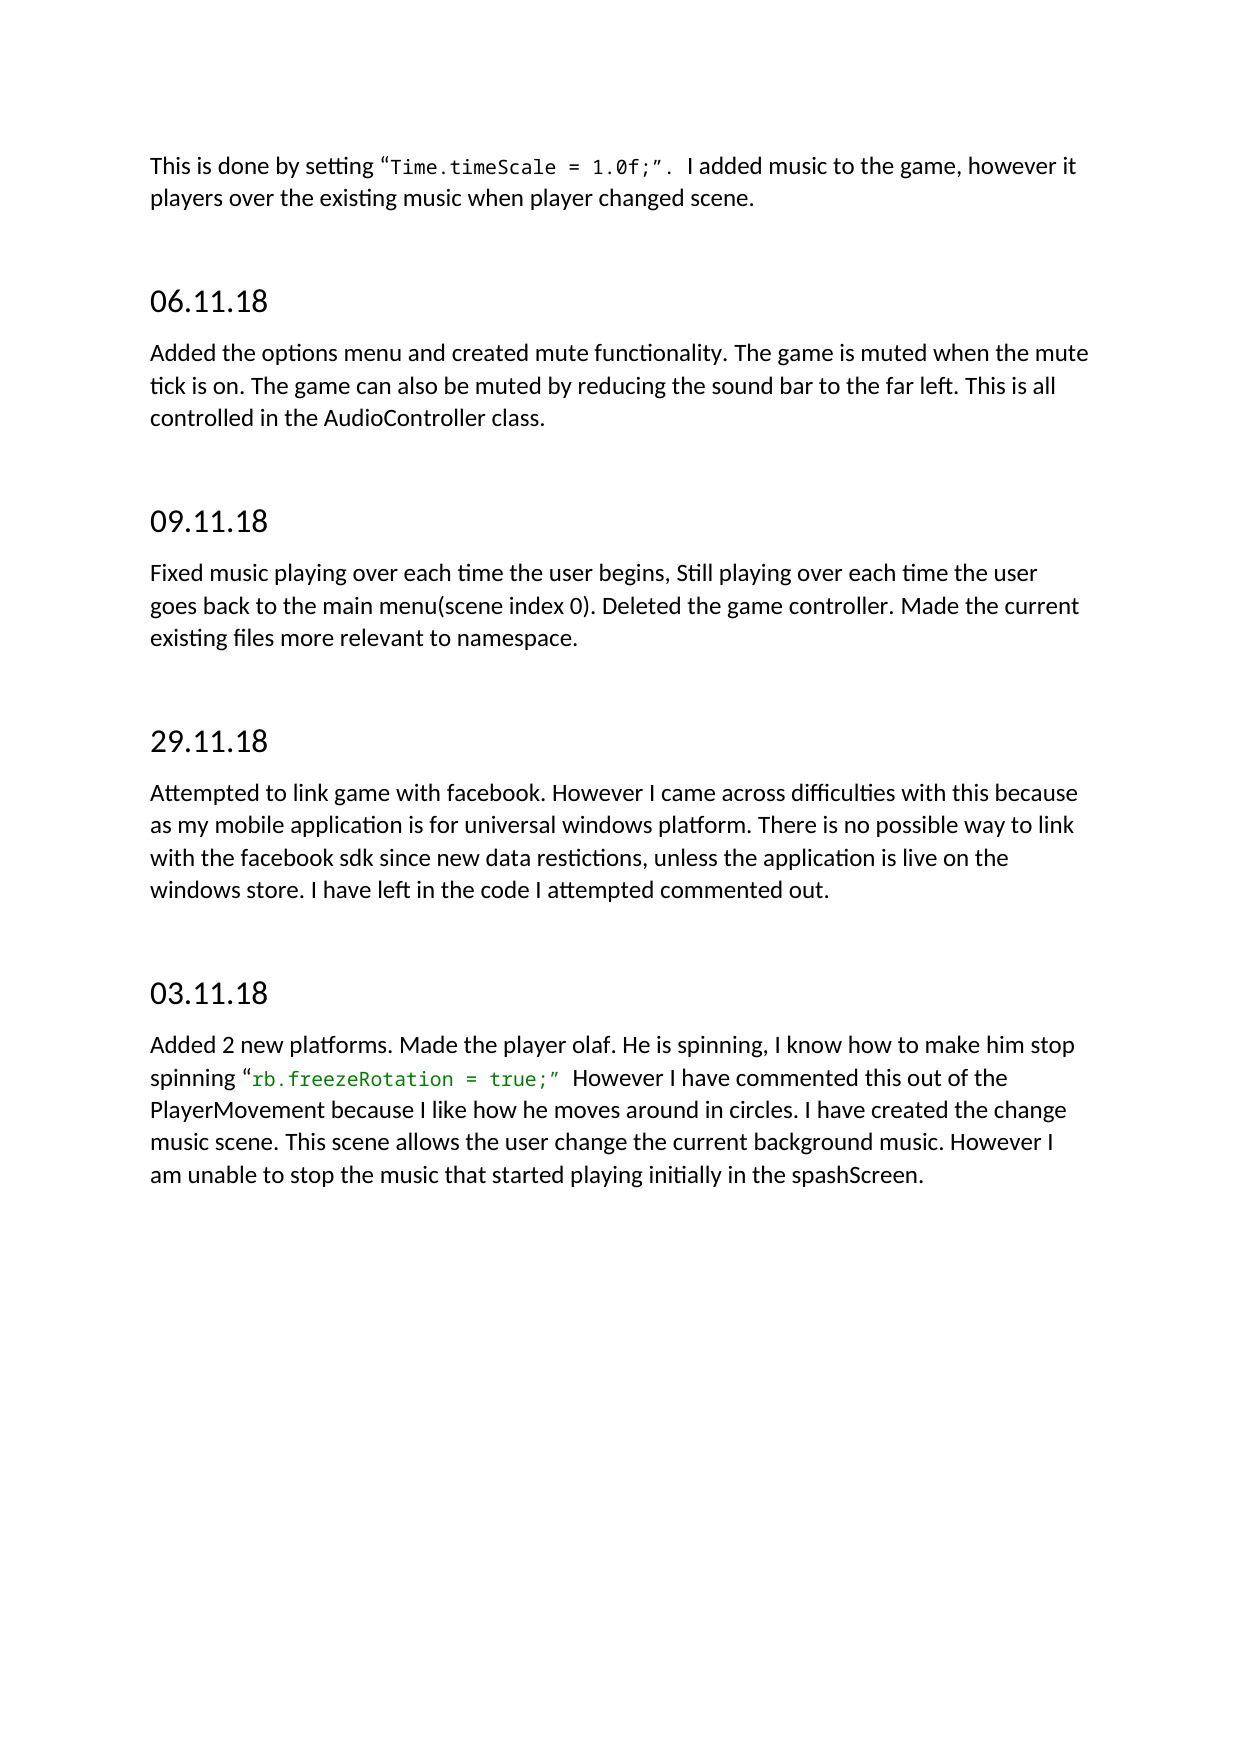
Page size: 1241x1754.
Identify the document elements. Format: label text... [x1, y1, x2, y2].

text 06.11.18 [150, 280, 1090, 321]
text 09.11.18 [150, 500, 1090, 541]
text 29.11.18 [150, 720, 1090, 761]
text 03.11.18 [150, 972, 1090, 1013]
text Added the options menu and created mute functionality. The game is muted when the mute tick is on. The game can also be muted by reducing the sound bar to the far left. This is all controlled in the AudioController class. [150, 338, 1090, 433]
text Attempted to link game with facebook. However I came across difficulties with this because as my mobile application is for universal windows platform. There is no possible way to link with the facebook sdk since new data restictions, unless the application is live on the windows store. I have left in the code I attempted commented out. [150, 777, 1090, 905]
text Fixed music playing over each time the user begins, Still playing over each time the user goes back to the main menu(scene index 0). Deleted the game controller. Made the current existing files more relevant to namespace. [150, 557, 1090, 653]
text Added 2 new platforms. Made the player olaf. He is spinning, I know how to make him stop spinning “rb.freezeRotation = true;” However I have commented this out of the PlayerMovement because I like how he moves around in circles. I have created the change music scene. This scene allows the user change the current background music. However I am unable to stop the music that started playing initially in the spashScreen. [150, 1029, 1090, 1189]
text This is done by setting “Time.timeScale = 1.0f;”. I added music to the game, however it players over the existing music when player changed scene. [150, 150, 1090, 213]
